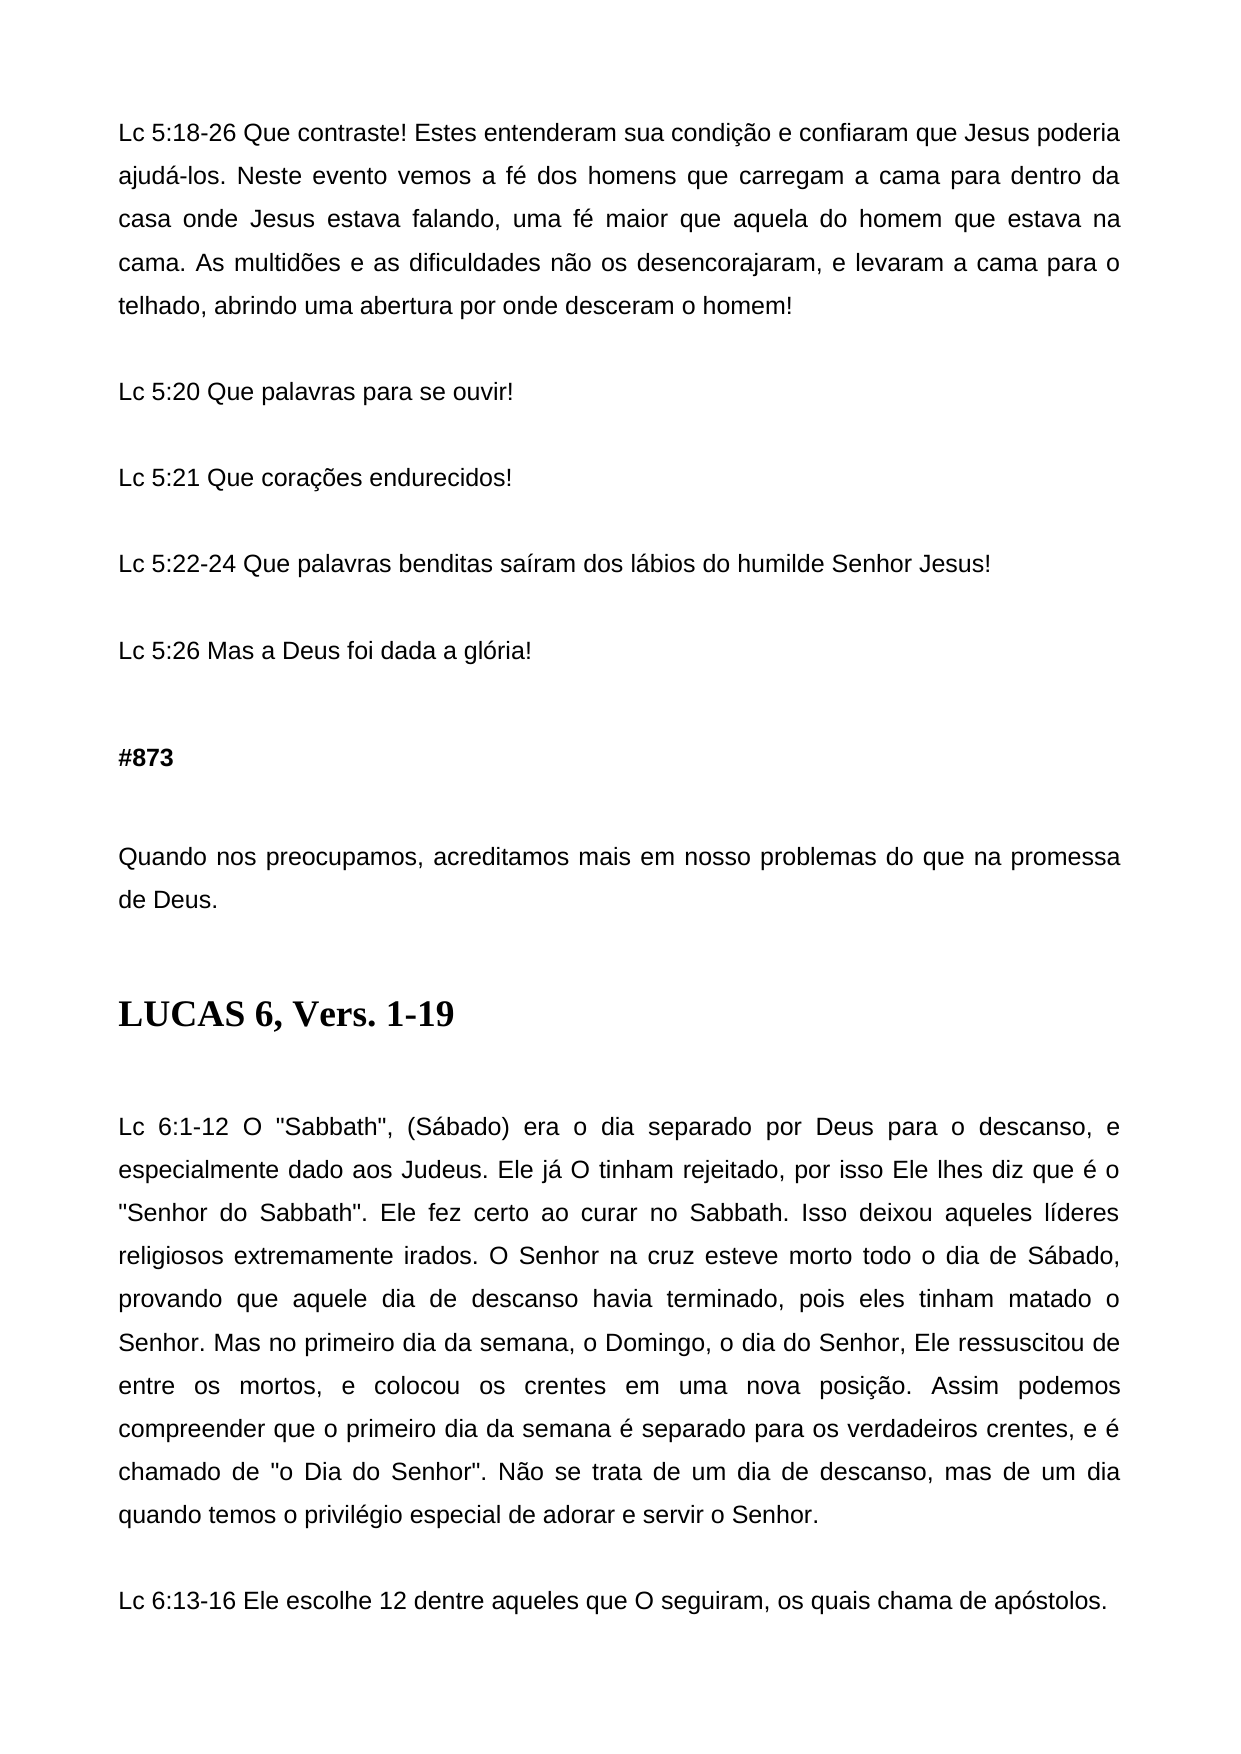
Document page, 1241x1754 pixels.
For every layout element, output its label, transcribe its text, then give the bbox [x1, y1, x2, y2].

text Lc 5:18-26 Que contraste! Estes entenderam sua condição e confiaram que Jesus poderia ajudá-los. Neste evento vemos a fé dos homens que carregam a cama para dentro da casa onde Jesus estava falando, uma fé maior que aquela do homem que estava na cama. As multidões e as dificuldades não os desencorajaram, e levaram a cama para o telhado, abrindo uma abertura por onde desceram o homem! [118, 118, 1122, 319]
text Lc 5:26 Mas a Deus foi dada a glória! [118, 636, 1122, 664]
subtitle LUCAS 6, Vers. 1-19 [118, 992, 1122, 1035]
text Quando nos preocupamos, acreditamos mais em nosso problemas do que na promessa de Deus. [118, 841, 1122, 913]
text Lc 5:20 Que palavras para se ouvir! [118, 377, 1122, 406]
text Lc 5:22-24 Que palavras benditas saíram dos lábios do humilde Senhor Jesus! [118, 549, 1122, 578]
text Lc 6:1-12 O "Sabbath", (Sábado) era o dia separado por Deus para o descanso, e especialmente dado aos Judeus. Ele já O tinham rejeitado, por isso Ele lhes diz que é o "Senhor do Sabbath". Ele fez certo ao curar no Sabbath. Isso deixou aqueles líderes religiosos extremamente irados. O Senhor na cruz esteve morto todo o dia de Sábado, provando que aquele dia de descanso havia terminado, pois eles tinham matado o Senhor. Mas no primeiro dia da semana, o Domingo, o dia do Senhor, Ele ressuscitou de entre os mortos, e colocou os crentes em uma nova posição. Assim podemos compreender que o primeiro dia da semana é separado para os verdadeiros crentes, e é chamado de "o Dia do Senhor". Não se trata de um dia de descanso, mas de um dia quando temos o privilégio especial de adorar e servir o Senhor. [118, 1112, 1122, 1529]
subtitle #873 [118, 743, 1122, 771]
text Lc 5:21 Que corações endurecidos! [118, 463, 1122, 492]
text Lc 6:13-16 Ele escolhe 12 dentre aqueles que O seguiram, os quais chama de apóstolos. [118, 1586, 1122, 1615]
